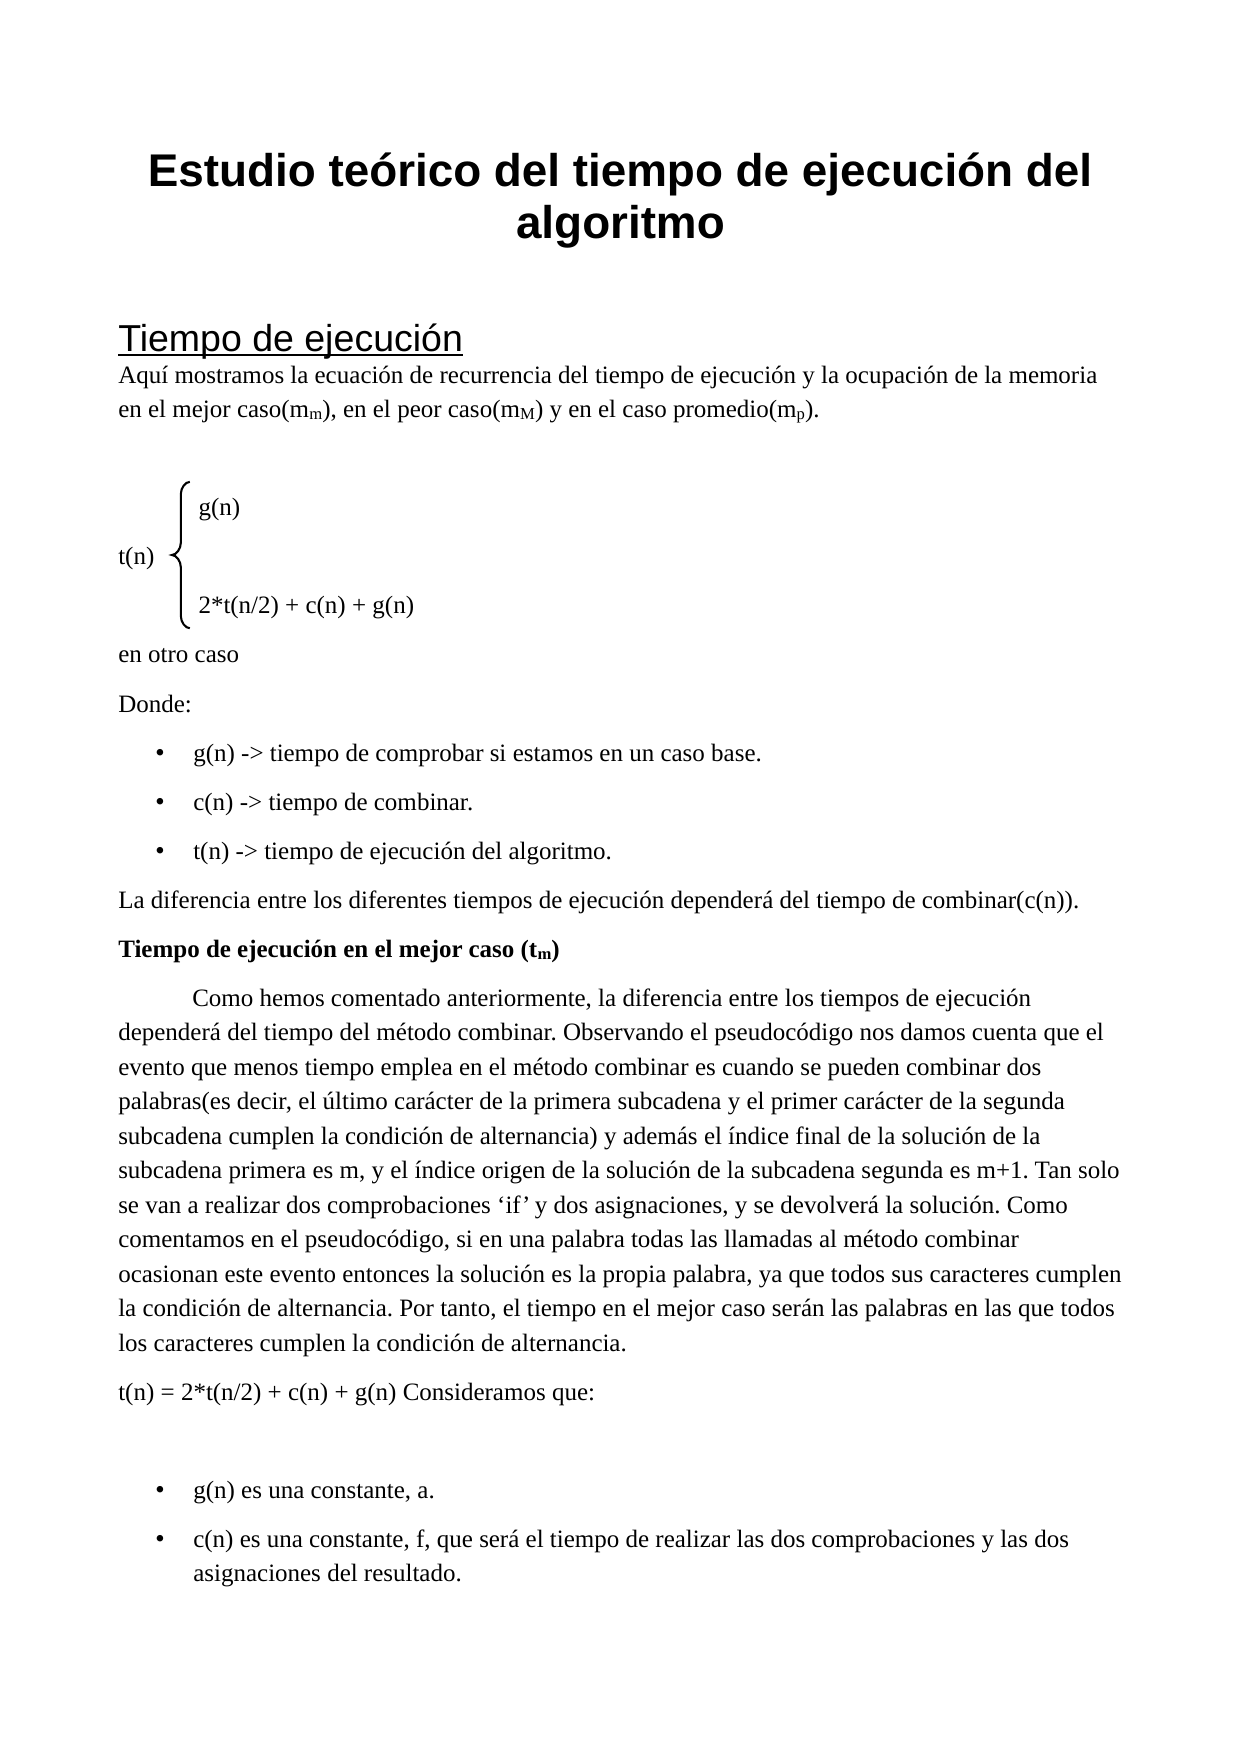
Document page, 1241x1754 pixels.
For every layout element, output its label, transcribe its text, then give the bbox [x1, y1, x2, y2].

list g(n) -> tiempo de comprobar si estamos en un caso base. [156, 738, 1122, 766]
list c(n) -> tiempo de combinar. [156, 787, 1122, 816]
text g(n) [182, 492, 1122, 521]
list g(n) es una constante, a. [156, 1475, 1122, 1504]
text t(n) = 2*t(n/2) + c(n) + g(n) Consideramos que: [118, 1377, 1122, 1406]
text Donde: [118, 689, 1122, 717]
text t(n) [118, 541, 179, 570]
text Como hemos comentado anteriormente, la diferencia entre los tiempos de ejecución dependerá del tiempo del método combinar. Observando el pseudocódigo nos damos cuenta que el evento que menos tiempo emplea en el método combinar es cuando se pueden combinar dos palabras(es decir, el último carácter de la primera subcadena y el primer carácter de la segunda subcadena cumplen la condición de alternancia) y además el índice final de la solución de la subcadena primera es m, y el índice origen de la solución de la subcadena segunda es m+1. Tan solo se van a realizar dos comprobaciones ‘if’ y dos asignaciones, y se devolverá la solución. Como comentamos en el pseudocódigo, si en una palabra todas las llamadas al método combinar ocasionan este evento entonces la solución es la propia palabra, ya que todos sus caracteres cumplen la condición de alternancia. Por tanto, el tiempo en el mejor caso serán las palabras en las que todos los caracteres cumplen la condición de alternancia. [118, 983, 1122, 1357]
text Estudio teórico del tiempo de ejecución del algoritmo [118, 143, 1122, 248]
text en otro caso [118, 639, 1122, 668]
text [118, 591, 180, 619]
text Aquí mostramos la ecuación de recurrencia del tiempo de ejecución y la ocupación de la memoria en el mejor caso(mm), en el peor caso(mM) y en el caso promedio(mp). [118, 360, 1122, 423]
text [118, 492, 179, 521]
text 2*t(n/2) + c(n) + g(n) [182, 591, 1122, 619]
list t(n) -> tiempo de ejecución del algoritmo. [156, 836, 1122, 864]
list c(n) es una constante, f, que será el tiempo de realizar las dos comprobaciones y las dos asignaciones del resultado. [156, 1524, 1122, 1587]
text Tiempo de ejecución en el mejor caso (tm) [118, 934, 1122, 963]
text La diferencia entre los diferentes tiempos de ejecución dependerá del tiempo de combinar(c(n)). [118, 885, 1122, 914]
text [177, 541, 1122, 570]
text Tiempo de ejecución [118, 317, 1122, 360]
